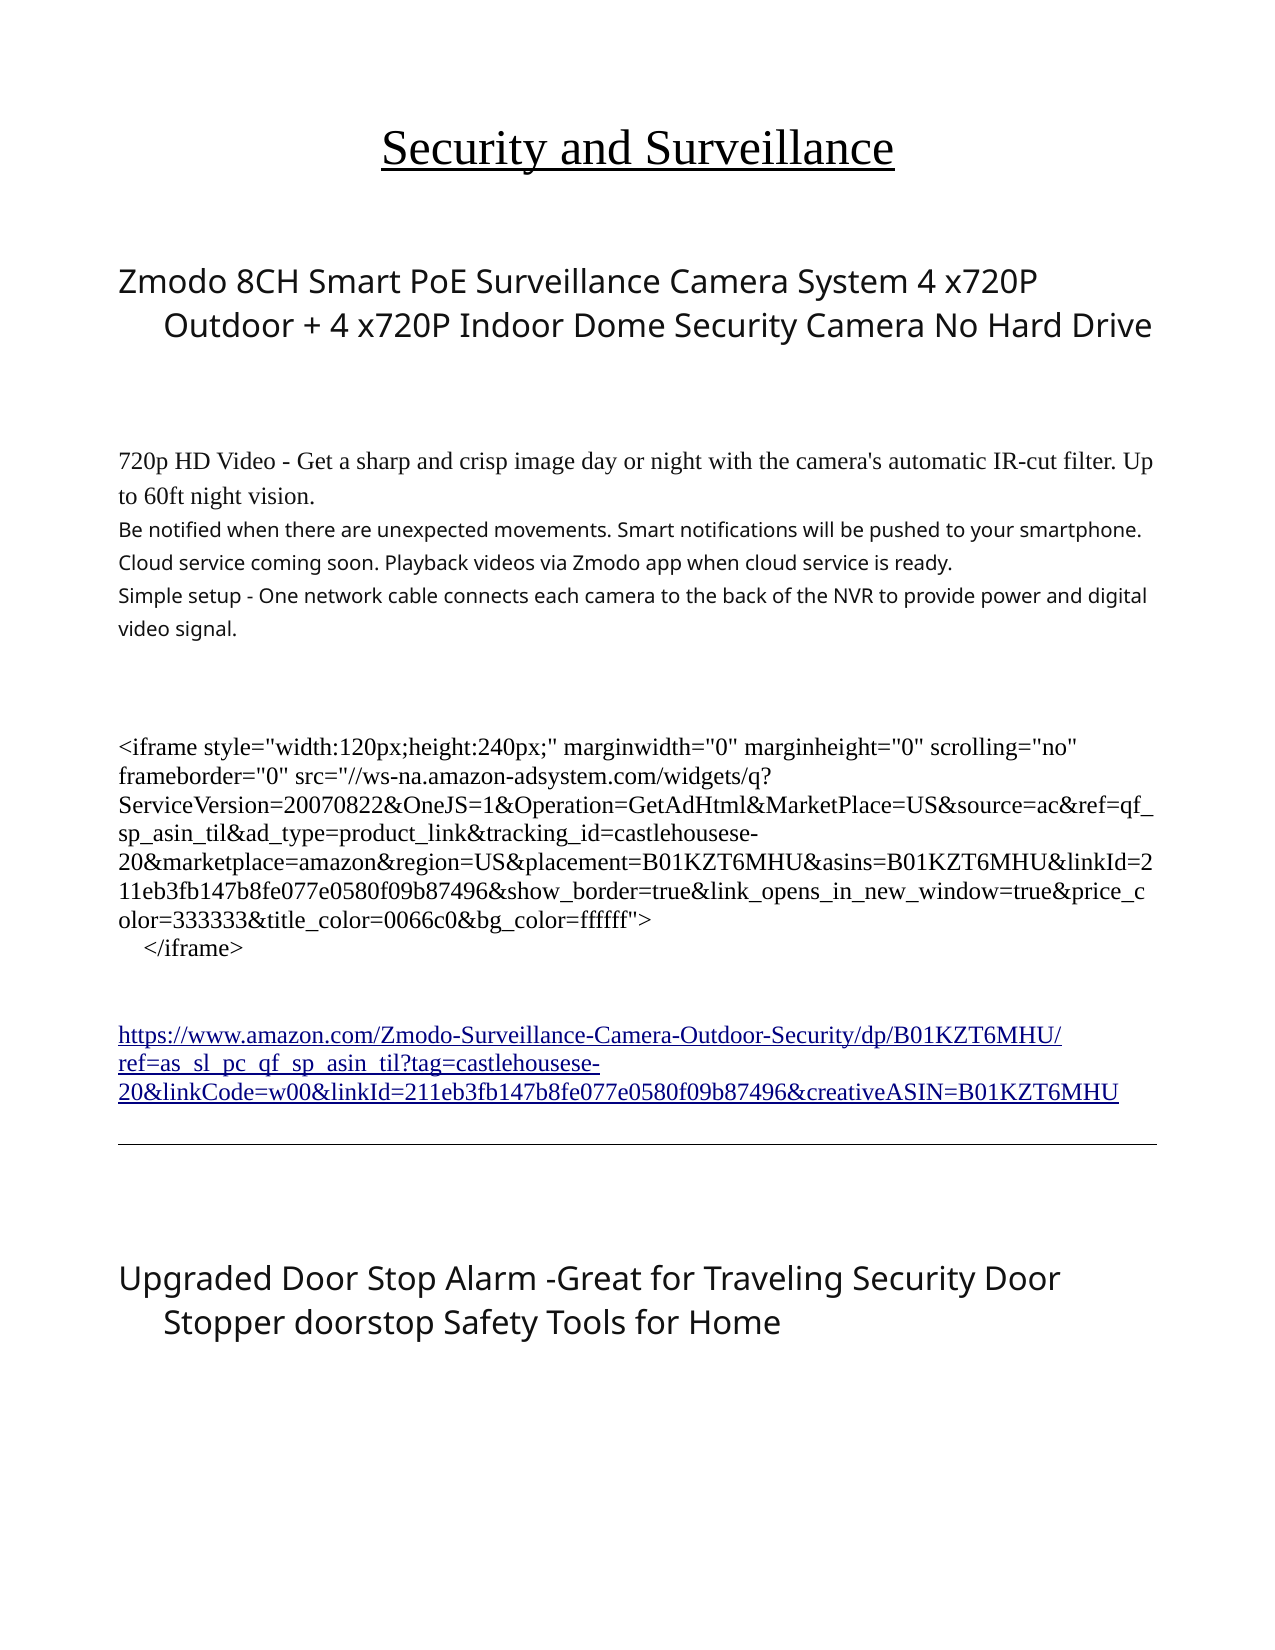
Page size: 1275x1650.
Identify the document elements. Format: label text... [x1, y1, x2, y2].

text <iframe style="width:120px;height:240px;" marginwidth="0" marginheight="0" scrolling="no" frameborder="0" src="//ws-na.amazon-adsystem.com/widgets/q?ServiceVersion=20070822&OneJS=1&Operation=GetAdHtml&MarketPlace=US&source=ac&ref=qf_sp_asin_til&ad_type=product_link&tracking_id=castlehousese-20&marketplace=amazon&region=US&placement=B01KZT6MHU&asins=B01KZT6MHU&linkId=211eb3fb147b8fe077e0580f09b87496&show_border=true&link_opens_in_new_window=true&price_color=333333&title_color=0066c0&bg_color=ffffff"> [118, 732, 1157, 933]
text https://www.amazon.com/Zmodo-Surveillance-Camera-Outdoor-Security/dp/B01KZT6MHU/ref=as_sl_pc_qf_sp_asin_til?tag=castlehousese-20&linkCode=w00&linkId=211eb3fb147b8fe077e0580f09b87496&creativeASIN=B01KZT6MHU [118, 1020, 1157, 1106]
subtitle Upgraded Door Stop Alarm -Great for Traveling Security Door Stopper doorstop Safety Tools for Home [118, 1255, 1157, 1344]
text Security and Surveillance [118, 118, 1157, 176]
text </iframe> [118, 933, 1157, 962]
text 720p HD Video - Get a sharp and crisp image day or night with the camera's automatic IR-cut filter. Up to 60ft night vision. [118, 446, 1157, 509]
text Be notified when there are unexpected movements. Smart notifications will be pushed to your smartphone. [118, 515, 1157, 543]
text Simple setup - One network cable connects each camera to the back of the NVR to provide power and digital video signal. [118, 582, 1157, 643]
text Cloud service coming soon. Playback videos via Zmodo app when cloud service is ready. [118, 548, 1157, 576]
subtitle Zmodo 8CH Smart PoE Surveillance Camera System 4 x720P Outdoor + 4 x720P Indoor Dome Security Camera No Hard Drive [118, 258, 1157, 347]
